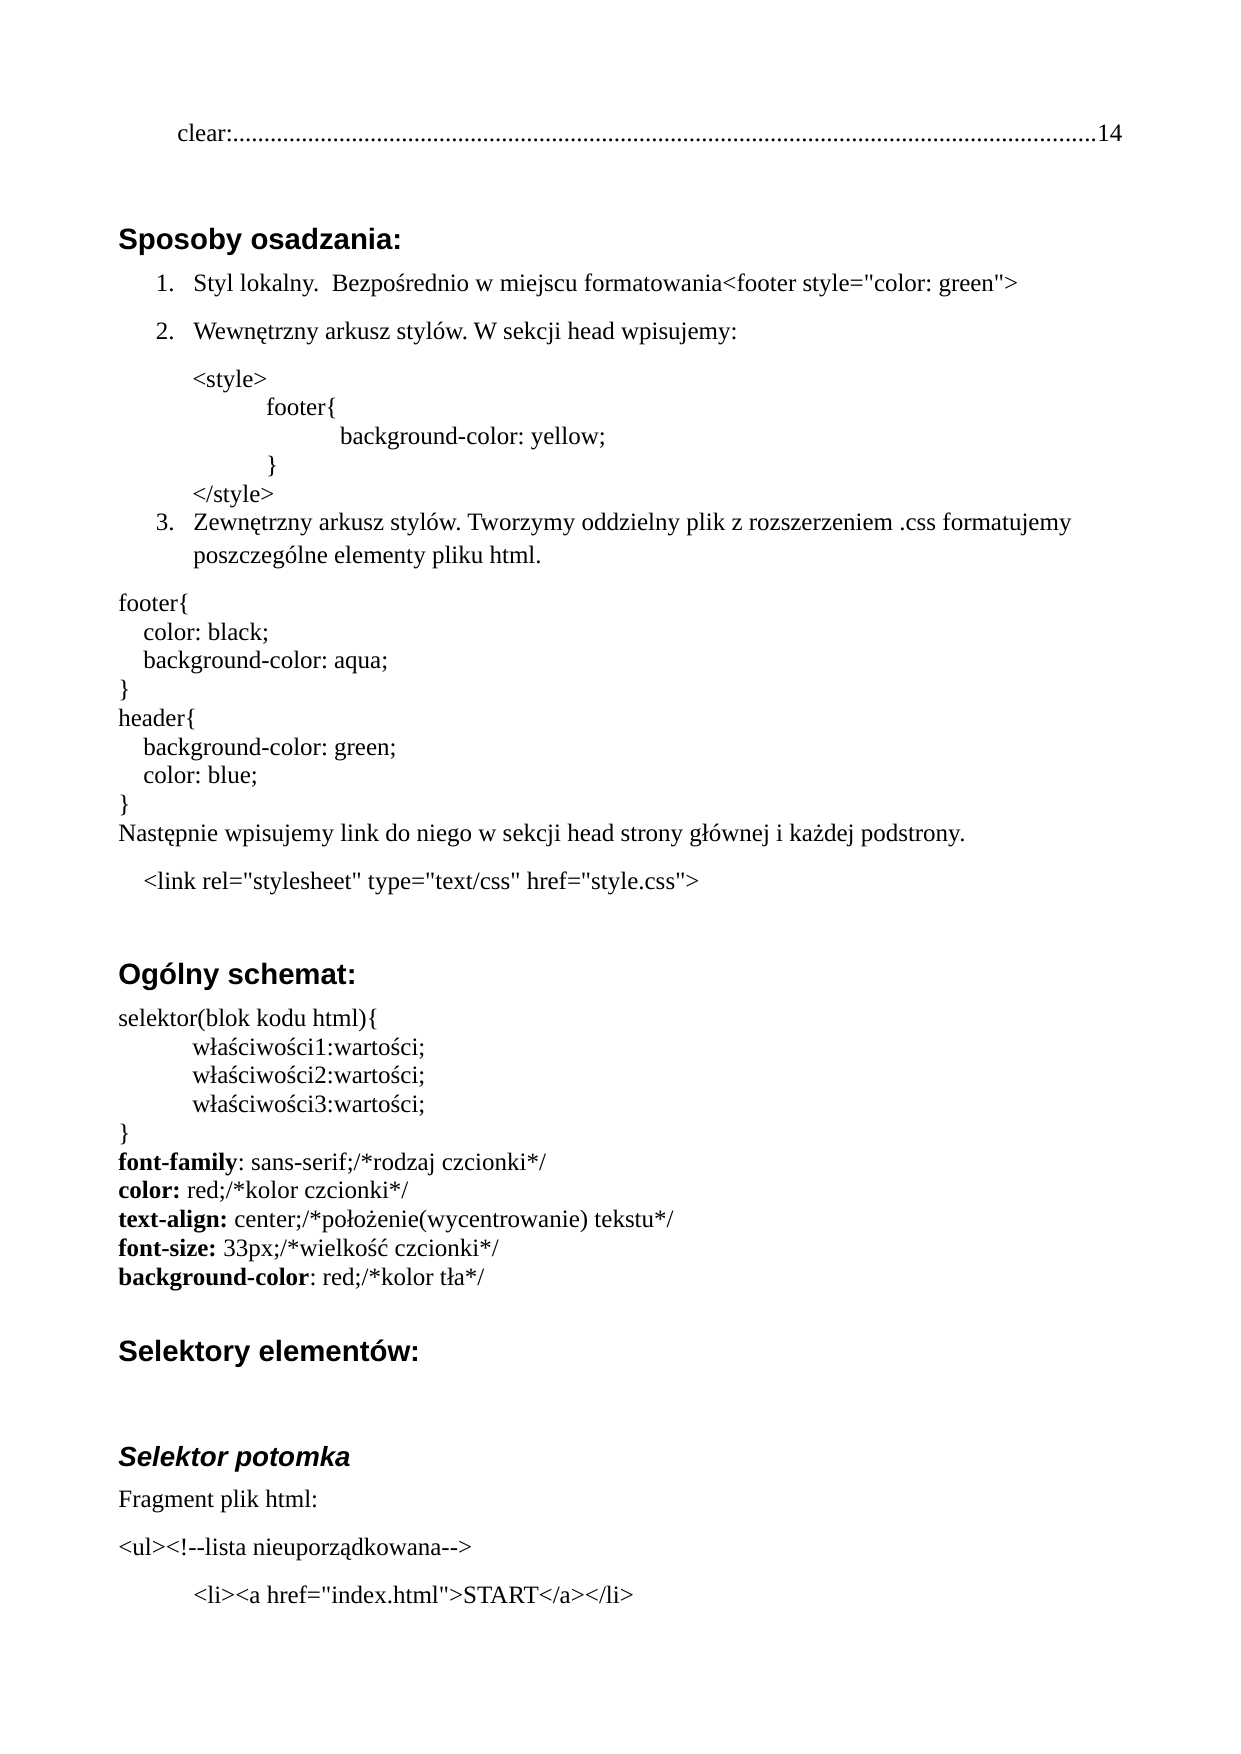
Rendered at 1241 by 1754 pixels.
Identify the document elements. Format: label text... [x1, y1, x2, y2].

text <link rel="stylesheet" type="text/css" href="style.css"> [118, 866, 1122, 894]
text background-color: green; [118, 732, 1122, 761]
text color: blue; [118, 761, 1122, 789]
text } [118, 674, 1122, 703]
text } [118, 450, 1122, 479]
text selektor(blok kodu html){ [118, 1003, 1122, 1032]
text background-color: aqua; [118, 646, 1122, 674]
text } [118, 1118, 1122, 1147]
text właściwości2:wartości; [118, 1060, 1122, 1089]
subtitle Selektor potomka [118, 1440, 1122, 1472]
text header{ [118, 703, 1122, 732]
text <li><a href="index.html">START</a></li> [118, 1580, 1122, 1608]
subtitle Selektory elementów: [118, 1334, 1122, 1367]
list Zewnętrzny arkusz stylów. Tworzymy oddzielny plik z rozszerzeniem .css formatujemy poszczególne elementy pliku html. [156, 507, 1122, 569]
text text-align: center;/*położenie(wycentrowanie) tekstu*/ [118, 1204, 1122, 1233]
text <style> [118, 364, 1122, 392]
text color: red;/*kolor czcionki*/ [118, 1175, 1122, 1204]
text clear: 14 [177, 118, 1122, 147]
text background-color: yellow; [118, 421, 1122, 450]
text Następnie wpisujemy link do niego w sekcji head strony głównej i każdej podstrony. [118, 818, 1122, 847]
text } [118, 789, 1122, 818]
text font-size: 33px;/*wielkość czcionki*/ [118, 1233, 1122, 1262]
text właściwości3:wartości; [118, 1089, 1122, 1118]
text </style> [118, 479, 1122, 507]
text właściwości1:wartości; [118, 1032, 1122, 1060]
list Styl lokalny. Bezpośrednio w miejscu formatowania<footer style="color: green"> [156, 268, 1122, 297]
text font-family: sans-serif;/*rodzaj czcionki*/ [118, 1147, 1122, 1175]
text Fragment plik html: [118, 1484, 1122, 1513]
text background-color: red;/*kolor tła*/ [118, 1262, 1122, 1290]
text color: black; [118, 617, 1122, 646]
list Wewnętrzny arkusz stylów. W sekcji head wpisujemy: [156, 316, 1122, 345]
text <ul><!--lista nieuporządkowana--> [118, 1532, 1122, 1561]
subtitle Ogólny schemat: [118, 957, 1122, 990]
text footer{ [118, 588, 1122, 617]
subtitle Sposoby osadzania: [118, 222, 1122, 256]
text footer{ [118, 392, 1122, 421]
